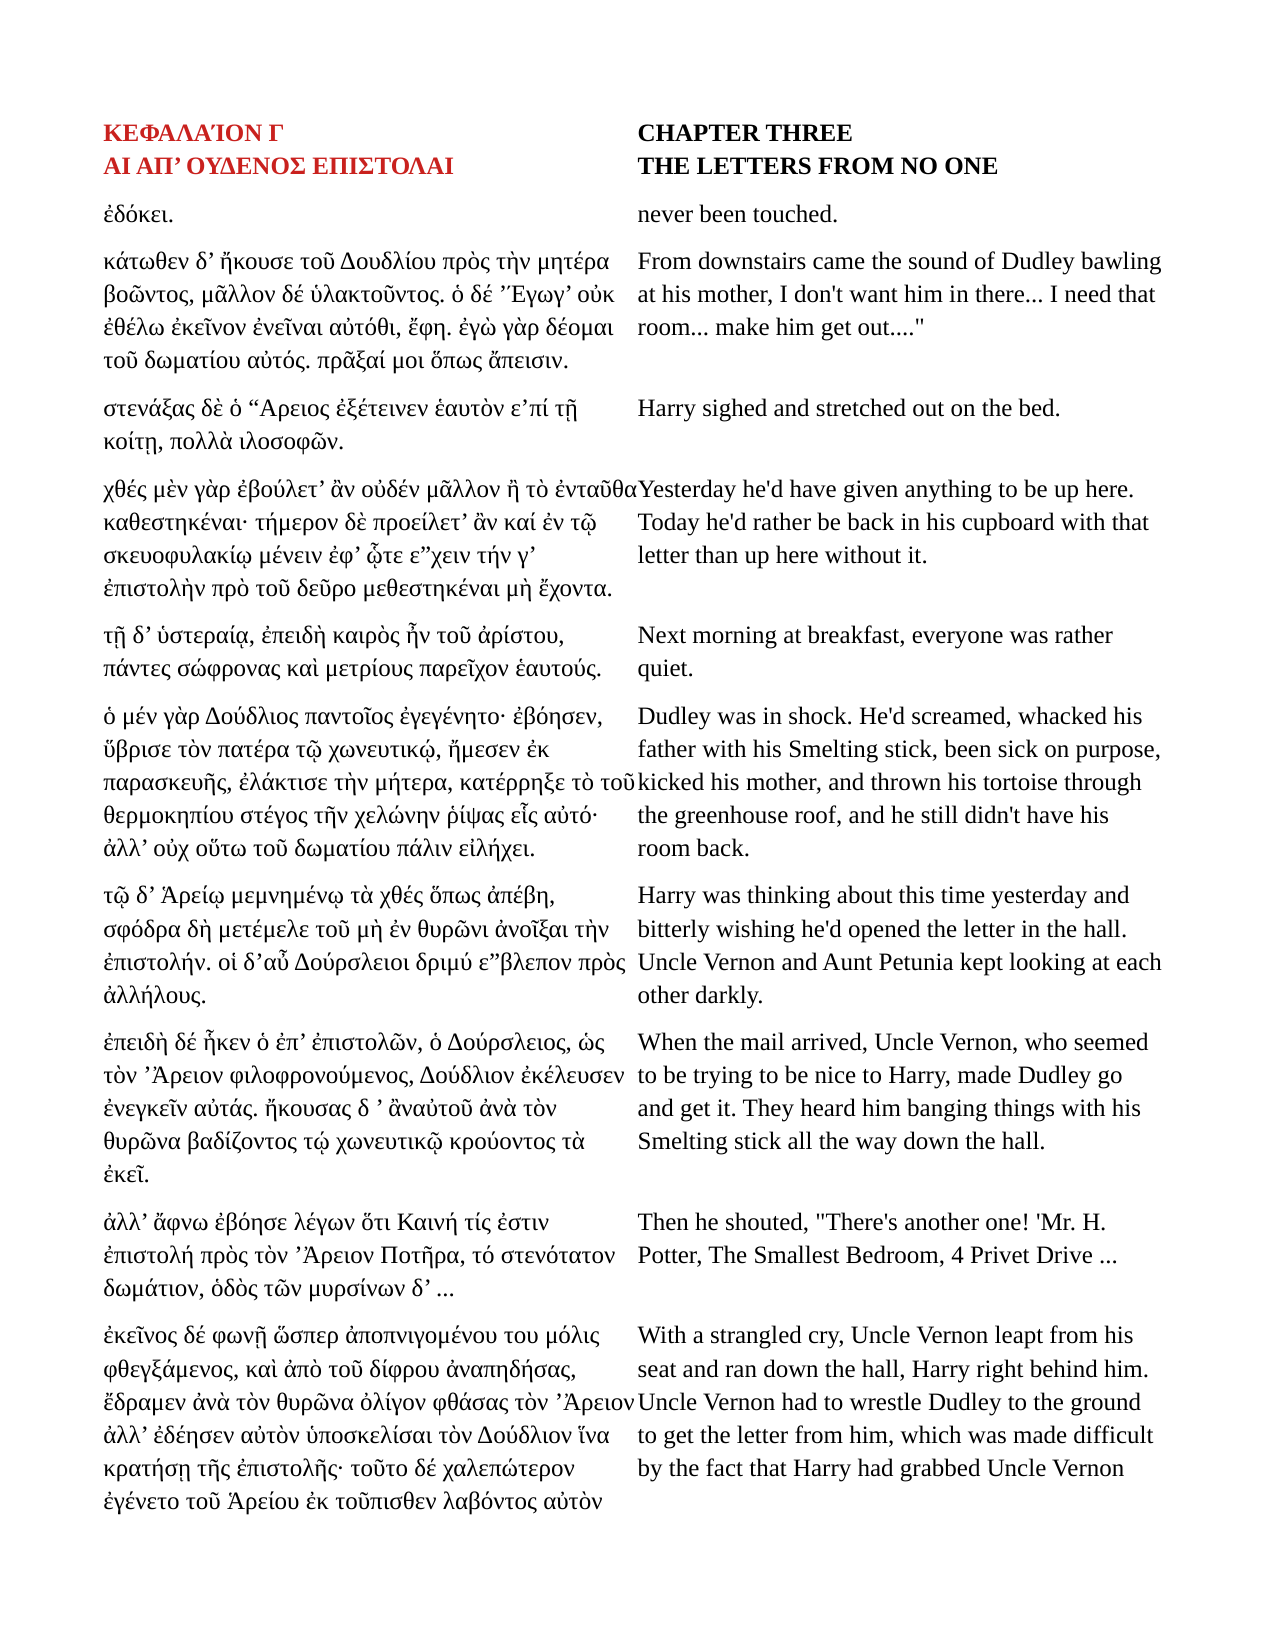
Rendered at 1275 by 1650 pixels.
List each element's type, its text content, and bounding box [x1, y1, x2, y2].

table_cell ὁ μέν γὰρ Δούδλιος παντοῖος ἐγεγένητο· ἐβόησεν, ὕβρισε τὸν πατέρα τῷ χωνευτικῴ, ἤμεσεν ἐκ παρασκευῆς, ἐλάκτισε τὴν μήτερα, κατέρρηξε τὸ τοῦ θερμοκηπίου στέγος τῆν χελώνην ῥίψας εἷς αὐτό· ἀλλ’ οὐχ οὕτω τοῦ δωματίου πάλιν εἰλήχει. [103, 701, 637, 881]
table_cell Harry was thinking about this time yesterday and bitterly wishing he'd opened the letter in the hall. Uncle Vernon and Aunt Petunia kept looking at each other darkly. [638, 881, 1162, 1027]
table_cell τῷ δ’ Ἁρείῳ μεμνημένῳ τὰ χθές ὅπως ἀπέβη, σφόδρα δὴ μετέμελε τοῦ μὴ ἐν θυρῶνι ἀνοῖξαι τὴν ἐπιστολήν. οἱ δ’αὖ Δούρσλειοι δριμύ ε”βλεπον πρὸς ἀλλήλους. [103, 881, 637, 1027]
table_cell Yesterday he'd have given anything to be up here. Today he'd rather be back in his cupboard with that letter than up here without it. [638, 474, 1162, 620]
table_cell ἐπειδὴ δέ ἧκεν ὁ ἐπ’ ἐπιστολῶν, ὁ Δούρσλειος, ὡς τὸν ’Ἀρειον φιλοφρονούμενος, Δούδλιον ἐκέλευσεν ἐνεγκεῖν αὐτάς. ἤκουσας δ ’ ἂναὐτοῦ ἀνὰ τὸν θυρῶνα βαδίζοντος τῴ χωνευτικῷ κρούοντος τὰ ἐκεῖ. [103, 1027, 637, 1207]
table_cell Next morning at breakfast, everyone was rather quiet. [638, 620, 1162, 701]
table_cell When the mail arrived, Uncle Vernon, who seemed to be trying to be nice to Harry, made Dudley go and get it. They heard him banging things with his Smelting stick all the way down the hall. [638, 1027, 1162, 1207]
table_cell στενάξας δὲ ὁ “Αρειος ἐξέτεινεν ἑαυτὸν ε’πί τῇ κοίτῃ, πολλὰ ιλοσοφῶν. [103, 393, 637, 474]
table_header CHAPTER THREE THE LETTERS FROM NO ONE [638, 118, 1162, 199]
table_cell κάτωθεν δ’ ἤκουσε τοῦ Δουδλίου πρὸς τὴν μητέρα βοῶντος, μᾶλλον δέ ὑλακτοῦντος. ὁ δέ ’Έγωγ’ οὐκ ἐθέλω ἐκεῖνον ἐνεῖναι αὐτόθι, ἔφη. ἐγὼ γὰρ δέομαι τοῦ δωματίου αὐτός. πρᾶξαί μοι ὅπως ἄπεισιν. [103, 246, 637, 393]
table_cell never been touched. [638, 199, 1162, 246]
table_cell ἀλλ’ ἄφνω ἐβόησε λέγων ὅτι Καινή τίς ἐστιν ἐπιστολή πρὸς τὸν ’Ἀρειον Ποτῆρα, τό στενότατον δωμάτιον, ὁδὸς τῶν μυρσίνων δ’ ... [103, 1207, 637, 1321]
table_cell Then he shouted, "There's another one! 'Mr. H. Potter, The Smallest Bedroom, 4 Privet Drive ... [638, 1207, 1162, 1321]
table_cell With a strangled cry, Uncle Vernon leapt from his seat and ran down the hall, Harry right behind him. Uncle Vernon had to wrestle Dudley to the ground to get the letter from him, which was made difficult by the fact that Harry had grabbed Uncle Vernon [638, 1321, 1162, 1514]
table_cell ἐκεῖνος δέ φωνῇ ὥσπερ ἀποπνιγομένου του μόλις φθεγξάμενος, καὶ ἀπὸ τοῦ δίφρου ἀναπηδήσας, ἔδραμεν ἀνὰ τὸν θυρῶνα ὀλίγον φθάσας τὸν ’Ἀρειον ἀλλ’ ἐδέησεν αὐτὸν ὑποσκελίσαι τὸν Δούδλιον ἵνα κρατήσῃ τῆς ἐπιστολῆς· τοῦτο δέ χαλεπώτερον ἐγένετο τοῦ Ἁρείου ἐκ τοῦπισθεν λαβόντος αὐτὸν [103, 1321, 637, 1514]
table_header ΚΕΦΑΛΑΊΟΝ Γ ΑΙ ΑΠ’ ΟΥΔΕΝΟΣ ΕΠΙΣΤΟΛΑΙ [103, 118, 637, 199]
table_cell ἐδόκει. [103, 199, 637, 246]
table_cell Dudley was in shock. He'd screamed, whacked his father with his Smelting stick, been sick on purpose, kicked his mother, and thrown his tortoise through the greenhouse roof, and he still didn't have his room back. [638, 701, 1162, 881]
table_cell τῇ δ’ ὑστεραίᾳ, ἐπειδὴ καιρὸς ἦν τοῦ ἀρίστου, πάντες σώφρονας καὶ μετρίους παρεῖχον ἑαυτούς. [103, 620, 637, 701]
table_cell χθές μὲν γὰρ ἐβούλετ’ ἂν οὐδέν μᾶλλον ἢ τὸ ἐνταῦθα καθεστηκέναι· τήμερον δὲ προείλετ’ ἂν καί ἐν τῷ σκευοφυλακίῳ μένειν ἐφ’ ᾧτε ε”χειν τήν γ’ ἐπιστολὴν πρὸ τοῦ δεῦρο μεθεστηκέναι μὴ ἔχοντα. [103, 474, 637, 620]
table_cell Harry sighed and stretched out on the bed. [638, 393, 1162, 474]
table_cell From downstairs came the sound of Dudley bawling at his mother, I don't want him in there... I need that room... make him get out...." [638, 246, 1162, 393]
